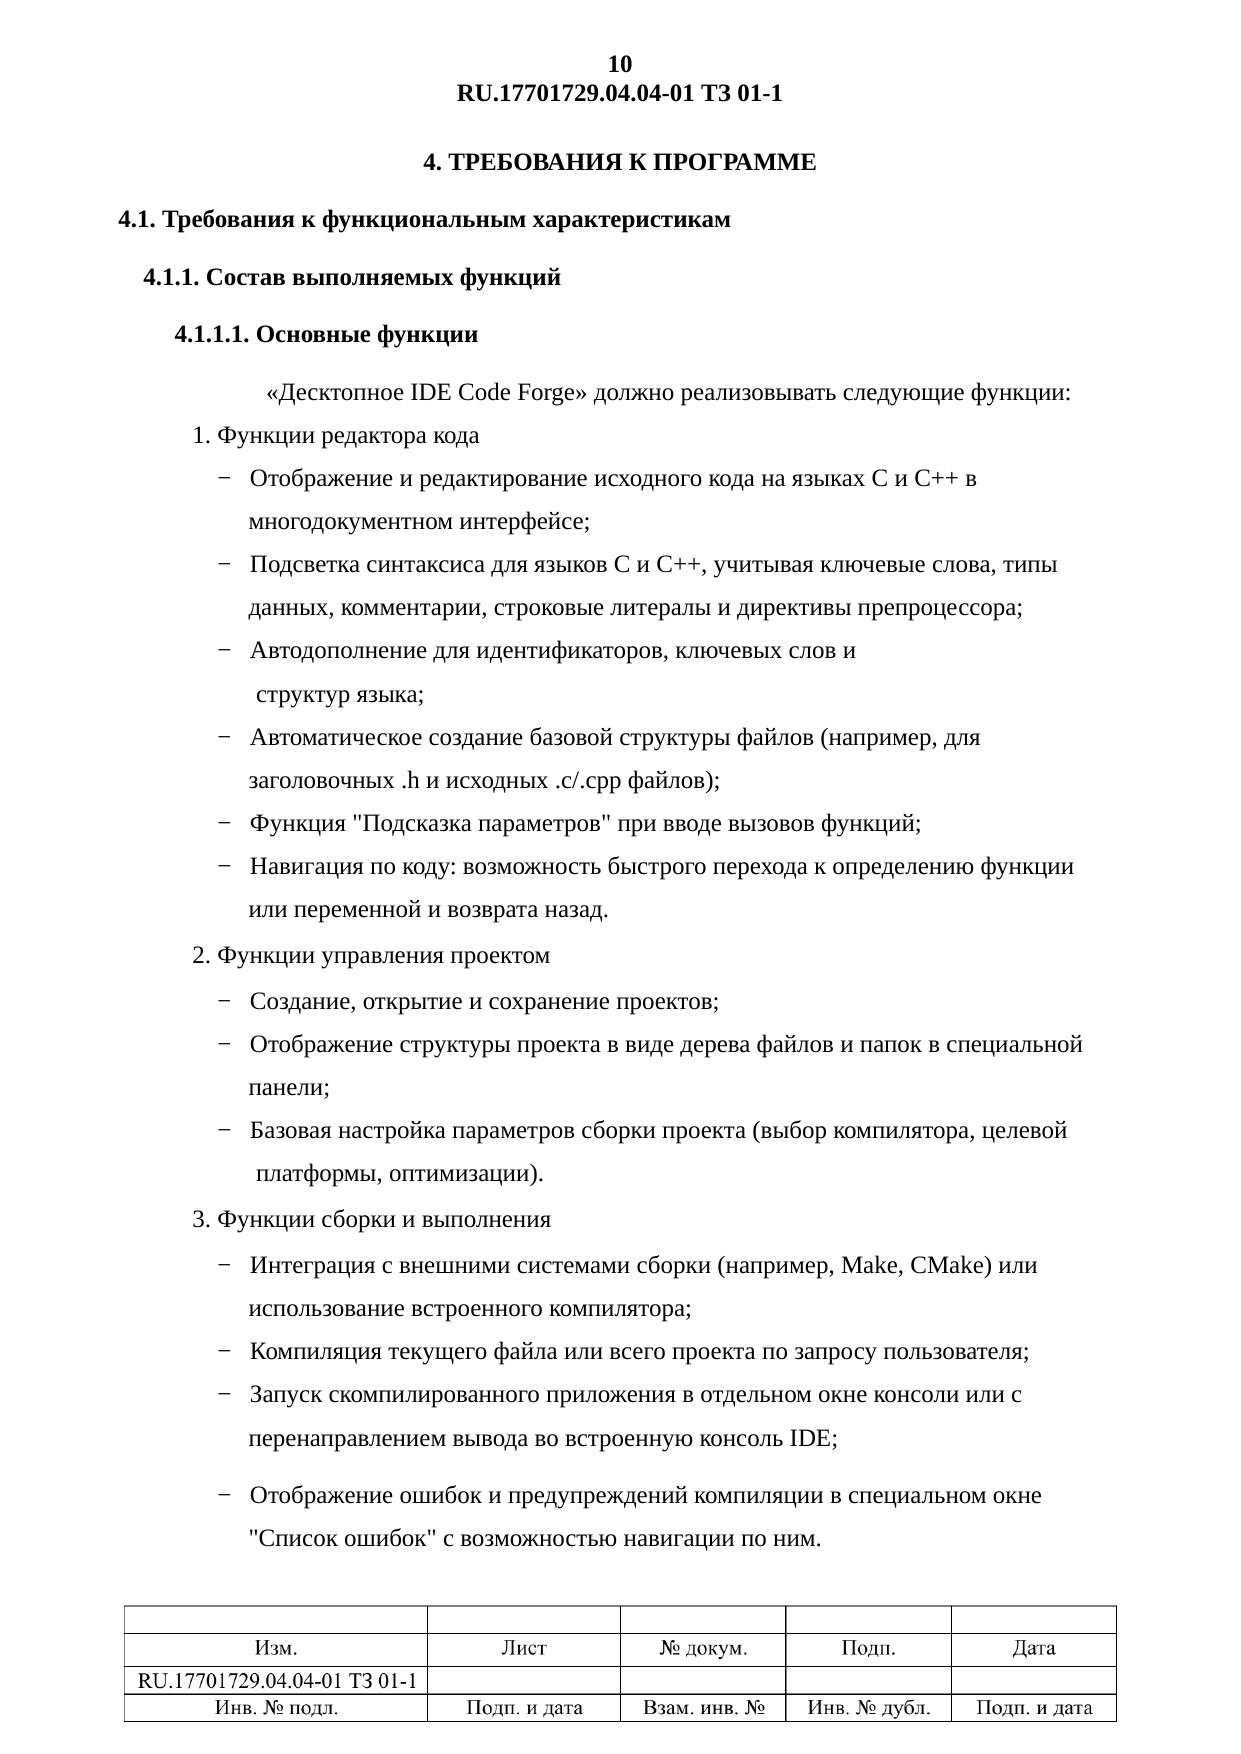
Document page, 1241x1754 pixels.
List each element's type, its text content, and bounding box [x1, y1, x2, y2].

text 4.1.1.1. Основные функции [118, 319, 1122, 348]
text 3. Функции сборки и выполнения [118, 1204, 1122, 1233]
text − Интеграция с внешними системами сборки (например, Make, CMake) или использование встроенного компилятора; − Компиляция текущего файла или всего проекта по запросу пользователя; − Запуск скомпилированного приложения в отдельном окне консоли или с перенаправлением вывода во встроенную консоль IDE; [118, 1250, 1122, 1451]
text 4. ТРЕБОВАНИЯ К ПРОГРАММЕ [118, 147, 1122, 176]
text − Создание, открытие и сохранение проектов; − Отображение структуры проекта в виде дерева файлов и папок в специальной панели; − Базовая настройка параметров сборки проекта (выбор компилятора, целевой ㅤㅤㅤㅤㅤㅤ платформы, оптимизации). [118, 986, 1122, 1187]
picture [118, 1600, 1123, 1729]
text 1. Функции редактора кода [118, 420, 1122, 449]
text − Отображение ошибок и предупреждений компиляции в специальном окне "Список ошибок" с возможностью навигации по ним. [118, 1480, 1122, 1552]
text «Десктопное IDE Code Forge» должно реализовывать следующие функции: [118, 377, 1122, 406]
text 2. Функции управления проектом [118, 940, 1122, 969]
text 4.1. Требования к функциональным характеристикам [118, 204, 1122, 233]
text − Отображение и редактирование исходного кода на языках C и C++ в многодокументном интерфейсе; − Подсветка синтаксиса для языков C и C++, учитывая ключевые слова, типы данных, комментарии, строковые литералы и директивы препроцессора; − Автодополнение для идентификаторов, ключевых слов и ㅤㅤㅤㅤㅤㅤ структур языка; − Автоматическое создание базовой структуры файлов (например, для заголовочных .h и исходных .c/.cpp файлов); − Функция "Подсказка параметров" при вводе вызовов функций; − Навигация по коду: возможность быстрого перехода к определению функции или переменной и возврата назад. [118, 463, 1122, 923]
text 4.1.1. Состав выполняемых функций [118, 262, 1122, 291]
